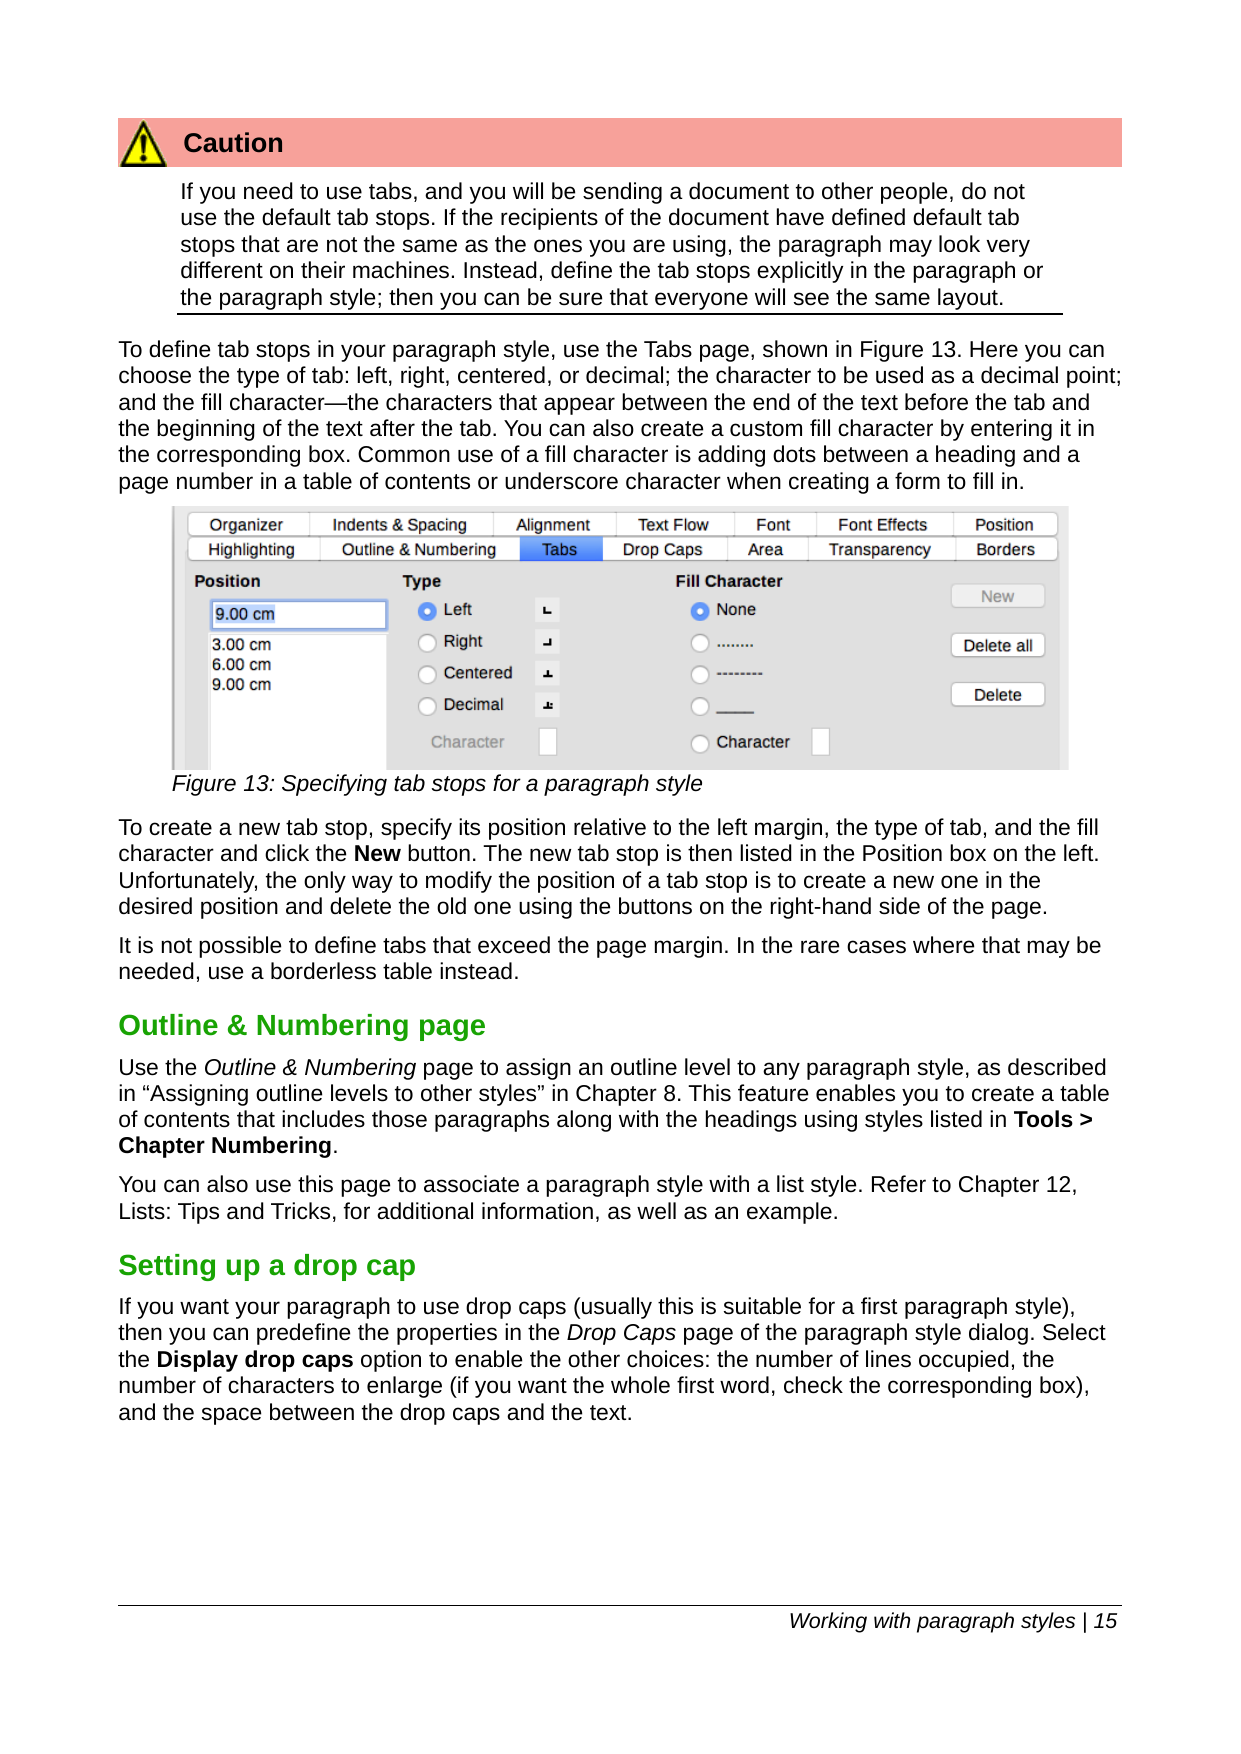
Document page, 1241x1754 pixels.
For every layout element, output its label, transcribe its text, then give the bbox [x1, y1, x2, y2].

text Use the Outline & Numbering page to assign an outline level to any paragraph style, as described in “Assigning outline levels to other styles” in Chapter 8. This feature enables you to create a table of contents that includes those paragraphs along with the headings using styles listed in Tools > Chapter Numbering. [118, 1053, 1122, 1159]
text If you want your paragraph to use drop caps (usually this is suitable for a first paragraph style), then you can predefine the properties in the Drop Caps page of the paragraph style dialog. Select the Display drop caps option to enable the other choices: the number of lines occupied, the number of characters to enlarge (if you want the whole first word, check the corresponding box), and the space between the drop caps and the text. [118, 1293, 1122, 1425]
text To define tab stops in your paragraph style, use the Tabs page, shown in Figure 13. Here you can choose the type of tab: left, right, centered, or decimal; the character to be used as a decimal point; and the fill character—the characters that appear between the end of the text before the tab and the beginning of the text after the tab. You can also create a custom fill character by entering it in the corresponding box. Common use of a fill character is adding dots between a heading and a page number in a table of contents or underscore character when creating a form to fill in. [118, 336, 1122, 494]
subtitle Setting up a drop cap [118, 1248, 1122, 1281]
picture [171, 506, 1069, 770]
text It is not possible to define tabs that exceed the page margin. In the rare cases where that may be needed, use a borderless table instead. [118, 932, 1122, 984]
subtitle Caution [118, 118, 1122, 167]
text You can also use this page to associate a paragraph style with a list style. Refer to Chapter 12, Lists: Tips and Tricks, for additional information, as well as an example. [118, 1171, 1122, 1224]
text If you need to use tabs, and you will be sending a document to other people, do not use the default tab stops. If the recipients of the document have defined default tab stops that are not the same as the ones you are using, the paragraph may look very different on their machines. Instead, define the tab stops explicitly in the paragraph or the paragraph style; then you can be sure that everyone will see the same layout. [177, 175, 1063, 313]
text Figure 13: Specifying tab stops for a paragraph style [172, 770, 1068, 796]
subtitle Outline & Numbering page [118, 1008, 1122, 1042]
picture [119, 119, 167, 167]
text To create a new tab stop, specify its position relative to the left margin, the type of tab, and the fill character and click the New button. The new tab stop is then listed in the Position box on the left. Unfortunately, the only way to modify the position of a tab stop is to create a new one in the desired position and delete the old one using the buttons on the right-hand side of the page. [118, 814, 1122, 919]
